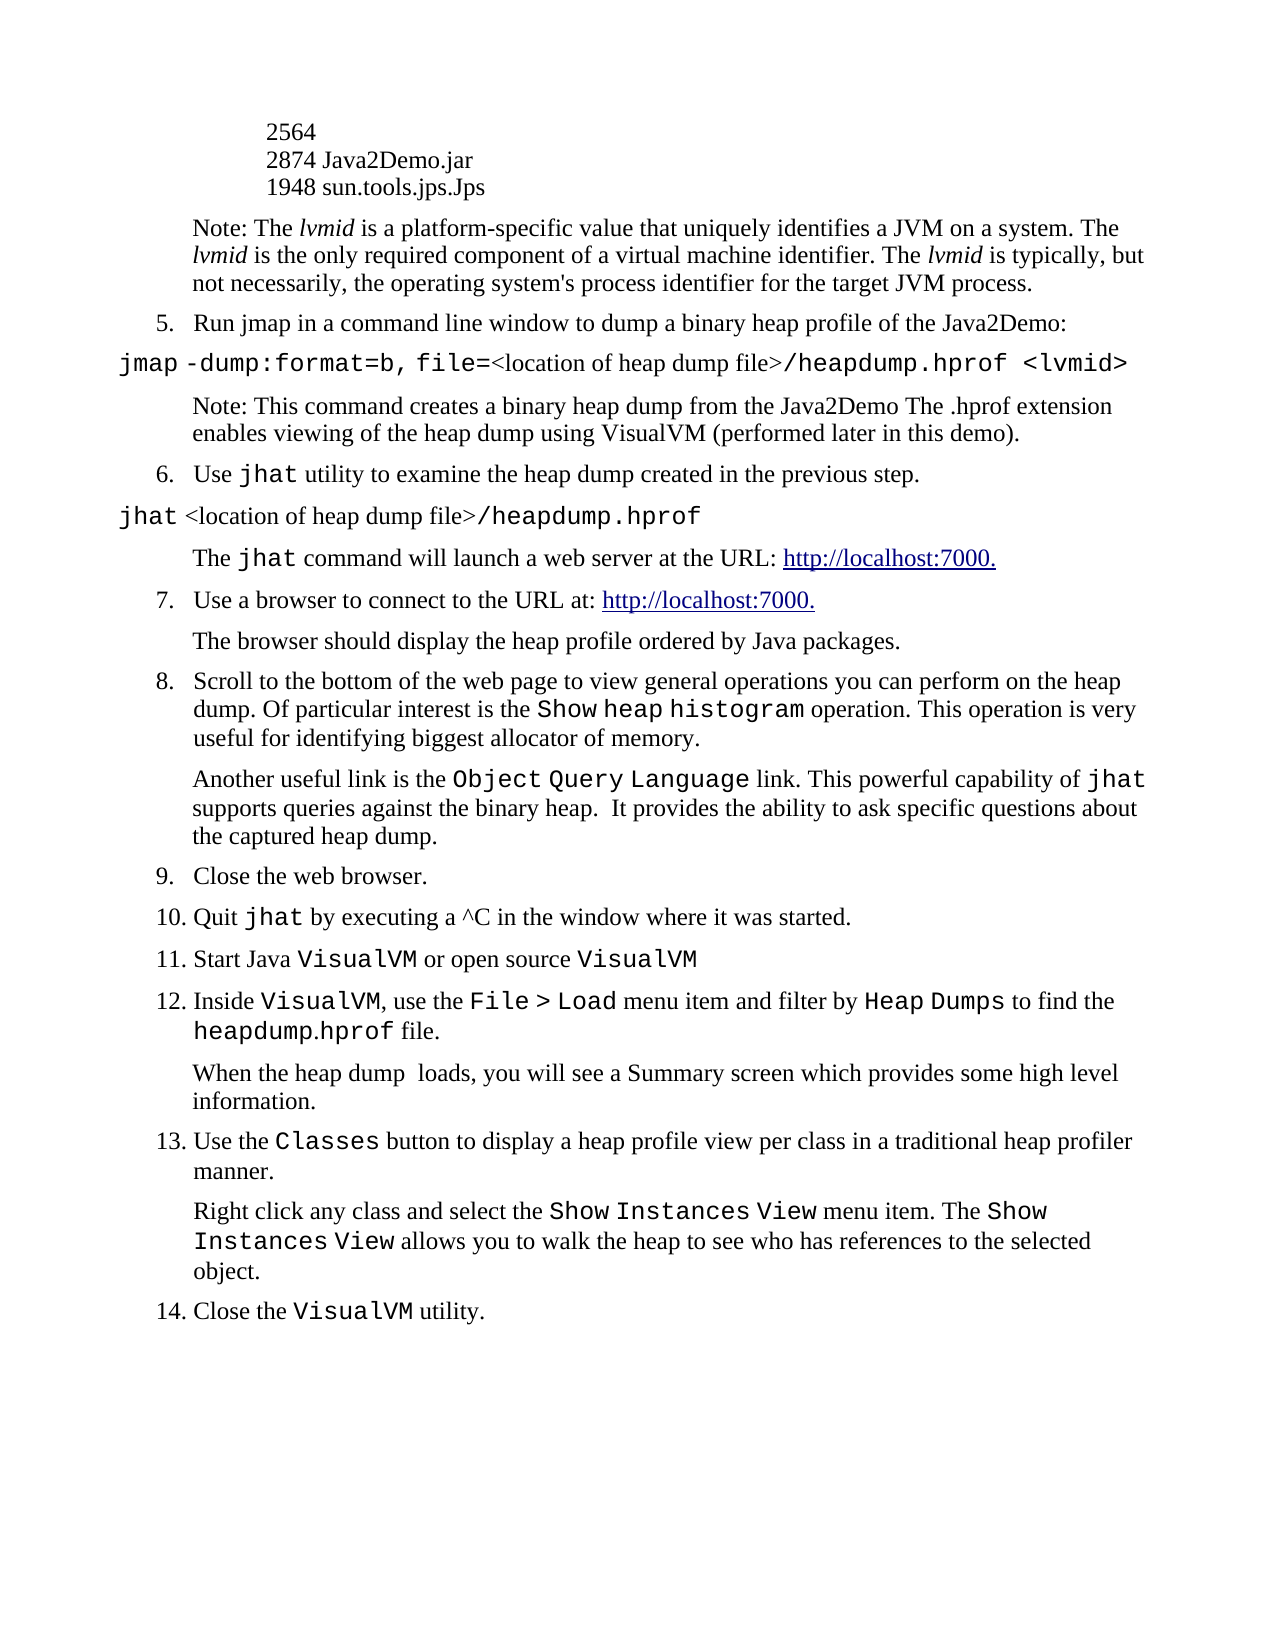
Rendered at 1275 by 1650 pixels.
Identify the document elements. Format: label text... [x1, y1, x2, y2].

text jmap -dump:format=b, file=<location of heap dump file>/heapdump.hprof <lvmid> [118, 349, 1157, 379]
text Note: This command creates a binary heap dump from the Java2Demo The .hprof extension enables viewing of the heap dump using VisualVM (performed later in this demo). [192, 392, 1157, 447]
list Close the web browser. [156, 862, 1157, 890]
text 2564 2874 Java2Demo.jar 1948 sun.tools.jps.Jps [266, 118, 1157, 201]
list Inside VisualVM, use the File > Load menu item and filter by Heap Dumps to find the heapdump.hprof file. [156, 987, 1157, 1047]
list Start Java VisualVM or open source VisualVM [156, 945, 1157, 975]
text Another useful link is the Object Query Language link. This powerful capability of jhat supports queries against the binary heap. It provides the ability to ask specific questions about the captured heap dump. [192, 765, 1157, 850]
list Run jmap in a command line window to dump a binary heap profile of the Java2Demo: [156, 309, 1157, 337]
text Note: The lvmid is a platform-specific value that uniquely identifies a JVM on a system. The lvmid is the only required component of a virtual machine identifier. The lvmid is typically, but not necessarily, the operating system's process identifier for the target JVM process. [192, 214, 1157, 297]
text When the heap dump loads, you will see a Summary screen which provides some high level information. [192, 1059, 1157, 1115]
list Use a browser to connect to the URL at: http://localhost:7000. [156, 587, 1157, 614]
text jhat <location of heap dump file>/heapdump.hprof [118, 502, 1157, 532]
list Use the Classes button to display a heap profile view per class in a traditional heap profiler manner. [156, 1127, 1157, 1185]
list Quit jhat by executing a ^C in the window where it was started. [156, 903, 1157, 932]
text The jhat command will launch a web server at the URL: http://localhost:7000. [192, 544, 1157, 574]
list Use jhat utility to examine the heap dump created in the previous step. [156, 460, 1157, 489]
text The browser should display the heap profile ordered by Java packages. [192, 627, 1157, 654]
list Right click any class and select the Show Instances View menu item. The Show Instances View allows you to walk the heap to see who has references to the selected object. [156, 1197, 1157, 1284]
list Close the VisualVM utility. [156, 1297, 1157, 1327]
list Scroll to the bottom of the web page to view general operations you can perform on the heap dump. Of particular interest is the Show heap histogram operation. This operation is very useful for identifying biggest allocator of memory. [156, 667, 1157, 752]
